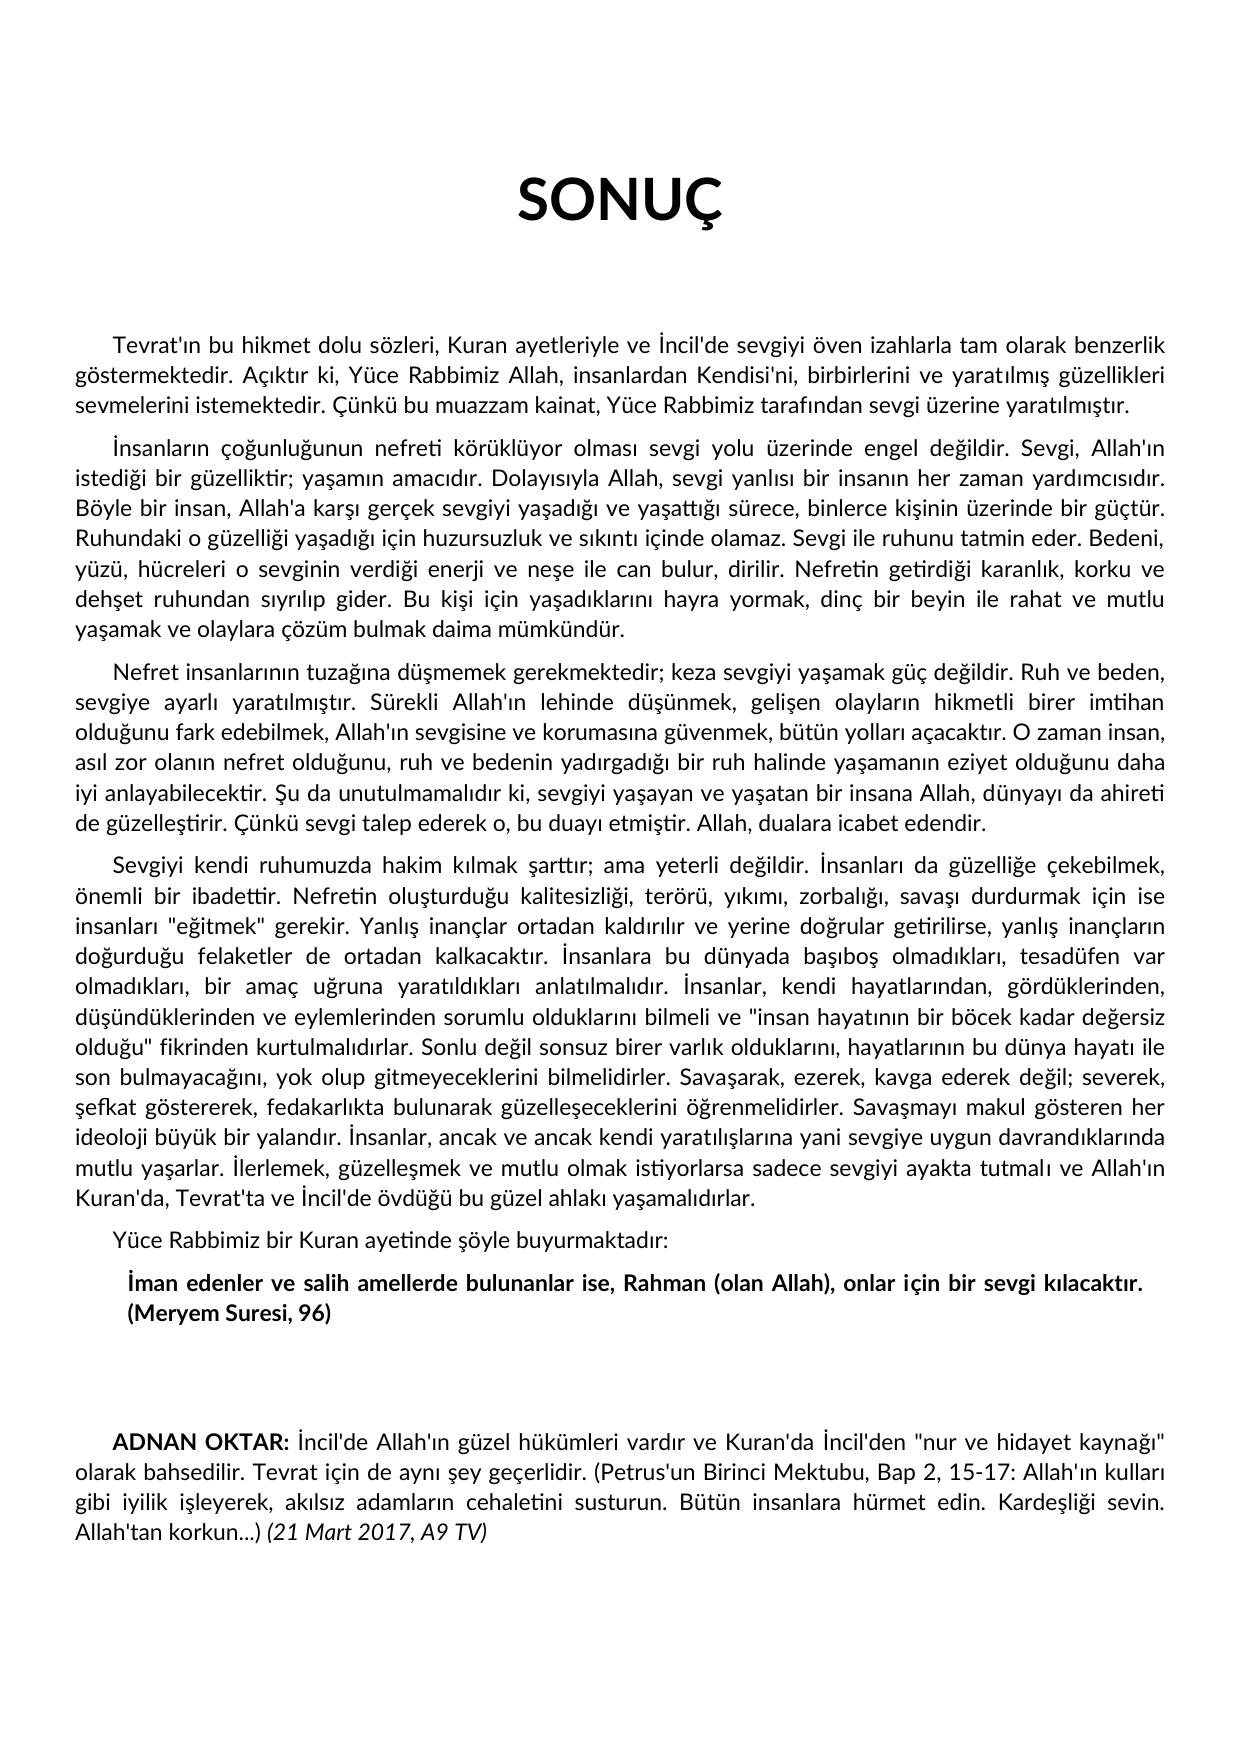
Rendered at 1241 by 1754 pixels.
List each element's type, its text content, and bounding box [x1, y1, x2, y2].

text Tevrat'ın bu hikmet dolu sözleri, Kuran ayetleriyle ve İncil'de sevgiyi öven izahlarla tam olarak benzerlik göstermektedir. Açıktır ki, Yüce Rabbimiz Allah, insanlardan Kendisi'ni, birbirlerini ve yaratılmış güzellikleri sevmelerini istemektedir. Çünkü bu muazzam kainat, Yüce Rabbimiz tarafından sevgi üzerine yaratılmıştır. [75, 330, 1165, 418]
text Sevgiyi kendi ruhumuzda hakim kılmak şarttır; ama yeterli değildir. İnsanları da güzelliğe çekebilmek, önemli bir ibadettir. Nefretin oluşturduğu kalitesizliği, terörü, yıkımı, zorbalığı, savaşı durdurmak için ise insanları "eğitmek" gerekir. Yanlış inançlar ortadan kaldırılır ve yerine doğrular getirilirse, yanlış inançların doğurduğu felaketler de ortadan kalkacaktır. İnsanlara bu dünyada başıboş olmadıkları, tesadüfen var olmadıkları, bir amaç uğruna yaratıldıkları anlatılmalıdır. İnsanlar, kendi hayatlarından, gördüklerinden, düşündüklerinden ve eylemlerinden sorumlu olduklarını bilmeli ve "insan hayatının bir böcek kadar değersiz olduğu" fikrinden kurtulmalıdırlar. Sonlu değil sonsuz birer varlık olduklarını, hayatlarının bu dünya hayatı ile son bulmayacağını, yok olup gitmeyeceklerini bilmelidirler. Savaşarak, ezerek, kavga ederek değil; severek, şefkat göstererek, fedakarlıkta bulunarak güzelleşeceklerini öğrenmelidirler. Savaşmayı makul gösteren her ideoloji büyük bir yalandır. İnsanlar, ancak ve ancak kendi yaratılışlarına yani sevgiye uygun davrandıklarında mutlu yaşarlar. İlerlemek, güzelleşmek ve mutlu olmak istiyorlarsa sadece sevgiyi ayakta tutmalı ve Allah'ın Kuran'da, Tevrat'ta ve İncil'de övdüğü bu güzel ahlakı yaşamalıdırlar. [75, 851, 1165, 1211]
text Nefret insanlarının tuzağına düşmemek gerekmektedir; keza sevgiyi yaşamak güç değildir. Ruh ve beden, sevgiye ayarlı yaratılmıştır. Sürekli Allah'ın lehinde düşünmek, gelişen olayların hikmetli birer imtihan olduğunu fark edebilmek, Allah'ın sevgisine ve korumasına güvenmek, bütün yolları açacaktır. O zaman insan, asıl zor olanın nefret olduğunu, ruh ve bedenin yadırgadığı bir ruh halinde yaşamanın eziyet olduğunu daha iyi anlayabilecektir. Şu da unutulmamalıdır ki, sevgiyi yaşayan ve yaşatan bir insana Allah, dünyayı da ahireti de güzelleştirir. Çünkü sevgi talep ederek o, bu duayı etmiştir. Allah, dualara icabet edendir. [75, 657, 1165, 836]
text İnsanların çoğunluğunun nefreti körüklüyor olması sevgi yolu üzerinde engel değildir. Sevgi, Allah'ın istediği bir güzelliktir; yaşamın amacıdır. Dolayısıyla Allah, sevgi yanlısı bir insanın her zaman yardımcısıdır. Böyle bir insan, Allah'a karşı gerçek sevgiyi yaşadığı ve yaşattığı sürece, binlerce kişinin üzerinde bir güçtür. Ruhundaki o güzelliği yaşadığı için huzursuzluk ve sıkıntı içinde olamaz. Sevgi ile ruhunu tatmin eder. Bedeni, yüzü, hücreleri o sevginin verdiği enerji ve neşe ile can bulur, dirilir. Nefretin getirdiği karanlık, korku ve dehşet ruhundan sıyrılıp gider. Bu kişi için yaşadıklarını hayra yormak, dinç bir beyin ile rahat ve mutlu yaşamak ve olaylara çözüm bulmak daima mümkündür. [75, 433, 1165, 642]
text Yüce Rabbimiz bir Kuran ayetinde şöyle buyurmaktadır: [75, 1226, 1165, 1254]
subtitle SONUÇ [75, 162, 1165, 232]
text İman edenler ve salih amellerde bulunanlar ise, Rahman (olan Allah), onlar için bir sevgi kılacaktır. (Meryem Suresi, 96) [127, 1269, 1143, 1327]
text ADNAN OKTAR: İncil'de Allah'ın güzel hükümleri vardır ve Kuran'da İncil'den "nur ve hidayet kaynağı" olarak bahsedilir. Tevrat için de aynı şey geçerlidir. (Petrus'un Birinci Mektubu, Bap 2, 15-17: Allah'ın kulları gibi iyilik işleyerek, akılsız adamların cehaletini susturun. Bütün insanlara hürmet edin. Kardeşliği sevin. Allah'tan korkun...) (21 Mart 2017, A9 TV) [75, 1427, 1165, 1545]
